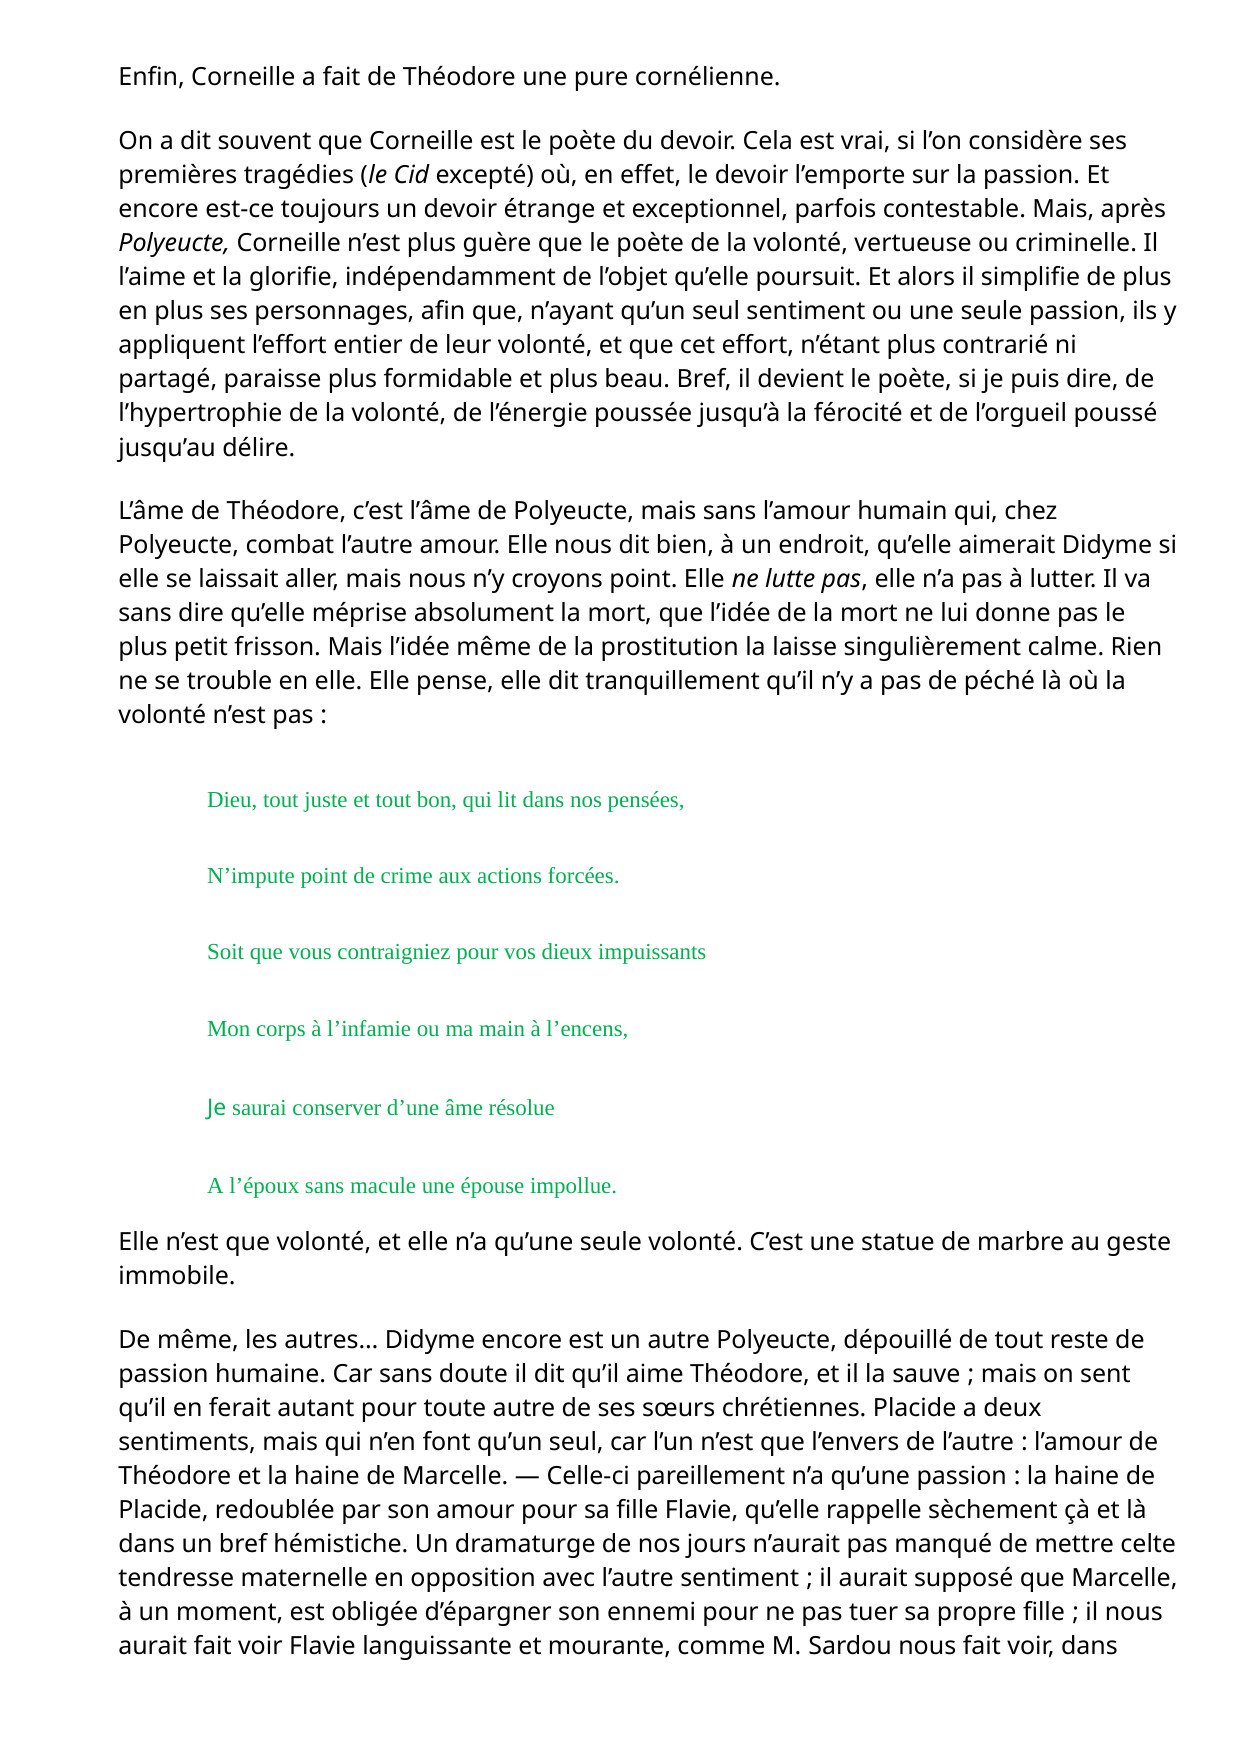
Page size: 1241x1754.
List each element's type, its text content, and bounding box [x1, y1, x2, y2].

text Enfin, Corneille a fait de Théodore une pure cornélienne. [118, 59, 1181, 93]
text On a dit souvent que Corneille est le poète du devoir. Cela est vrai, si l’on considère ses premières tragédies (le Cid excepté) où, en effet, le devoir l’emporte sur la passion. Et encore est-ce toujours un devoir étrange et exceptionnel, parfois contestable. Mais, après Polyeucte, Corneille n’est plus guère que le poète de la volonté, vertueuse ou criminelle. Il l’aime et la glorifie, indépendamment de l’objet qu’elle poursuit. Et alors il simplifie de plus en plus ses personnages, afin que, n’ayant qu’un seul sentiment ou une seule passion, ils y appliquent l’effort entier de leur volonté, et que cet effort, n’étant plus contrarié ni partagé, paraisse plus formidable et plus beau. Bref, il devient le poète, si je puis dire, de l’hypertrophie de la volonté, de l’énergie poussée jusqu’à la férocité et de l’orgueil poussé jusqu’au délire. [118, 123, 1181, 463]
text Je saurai conserver d’une âme résolue [207, 1091, 1181, 1122]
text De même, les autres… Didyme encore est un autre Polyeucte, dépouillé de tout reste de passion humaine. Car sans doute il dit qu’il aime Théodore, et il la sauve ; mais on sent qu’il en ferait autant pour toute autre de ses sœurs chrétiennes. Placide a deux sentiments, mais qui n’en font qu’un seul, car l’un n’est que l’envers de l’autre : l’amour de Théodore et la haine de Marcelle. — Celle-ci pareillement n’a qu’une passion : la haine de Placide, redoublée par son amour pour sa fille Flavie, qu’elle rappelle sèchement çà et là dans un bref hémistiche. Un dramaturge de nos jours n’aurait pas manqué de mettre celte tendresse maternelle en opposition avec l’autre sentiment ; il aurait supposé que Marcelle, à un moment, est obligée d’épargner son ennemi pour ne pas tuer sa propre fille ; il nous aurait fait voir Flavie languissante et mourante, comme M. Sardou nous fait voir, dans [118, 1321, 1181, 1662]
text N’impute point de crime aux actions forcées. [207, 862, 1181, 888]
text Soit que vous contraigniez pour vos dieux impuissants [207, 938, 1181, 965]
text L’âme de Théodore, c’est l’âme de Polyeucte, mais sans l’amour humain qui, chez Polyeucte, combat l’autre amour. Elle nous dit bien, à un endroit, qu’elle aimerait Didyme si elle se laissait aller, mais nous n’y croyons point. Elle ne lutte pas, elle n’a pas à lutter. Il va sans dire qu’elle méprise absolument la mort, que l’idée de la mort ne lui donne pas le plus petit frisson. Mais l’idée même de la prostitution la laisse singulièrement calme. Rien ne se trouble en elle. Elle pense, elle dit tranquillement qu’il n’y a pas de péché là où la volonté n’est pas : [118, 493, 1181, 731]
text Mon corps à l’infamie ou ma main à l’encens, [207, 1015, 1181, 1041]
text A l’époux sans macule une épouse impollue. [207, 1172, 1181, 1199]
text Elle n’est que volonté, et elle n’a qu’une seule volonté. C’est une statue de marbre au geste immobile. [118, 1224, 1181, 1292]
text Dieu, tout juste et tout bon, qui lit dans nos pensées, [207, 786, 1181, 812]
